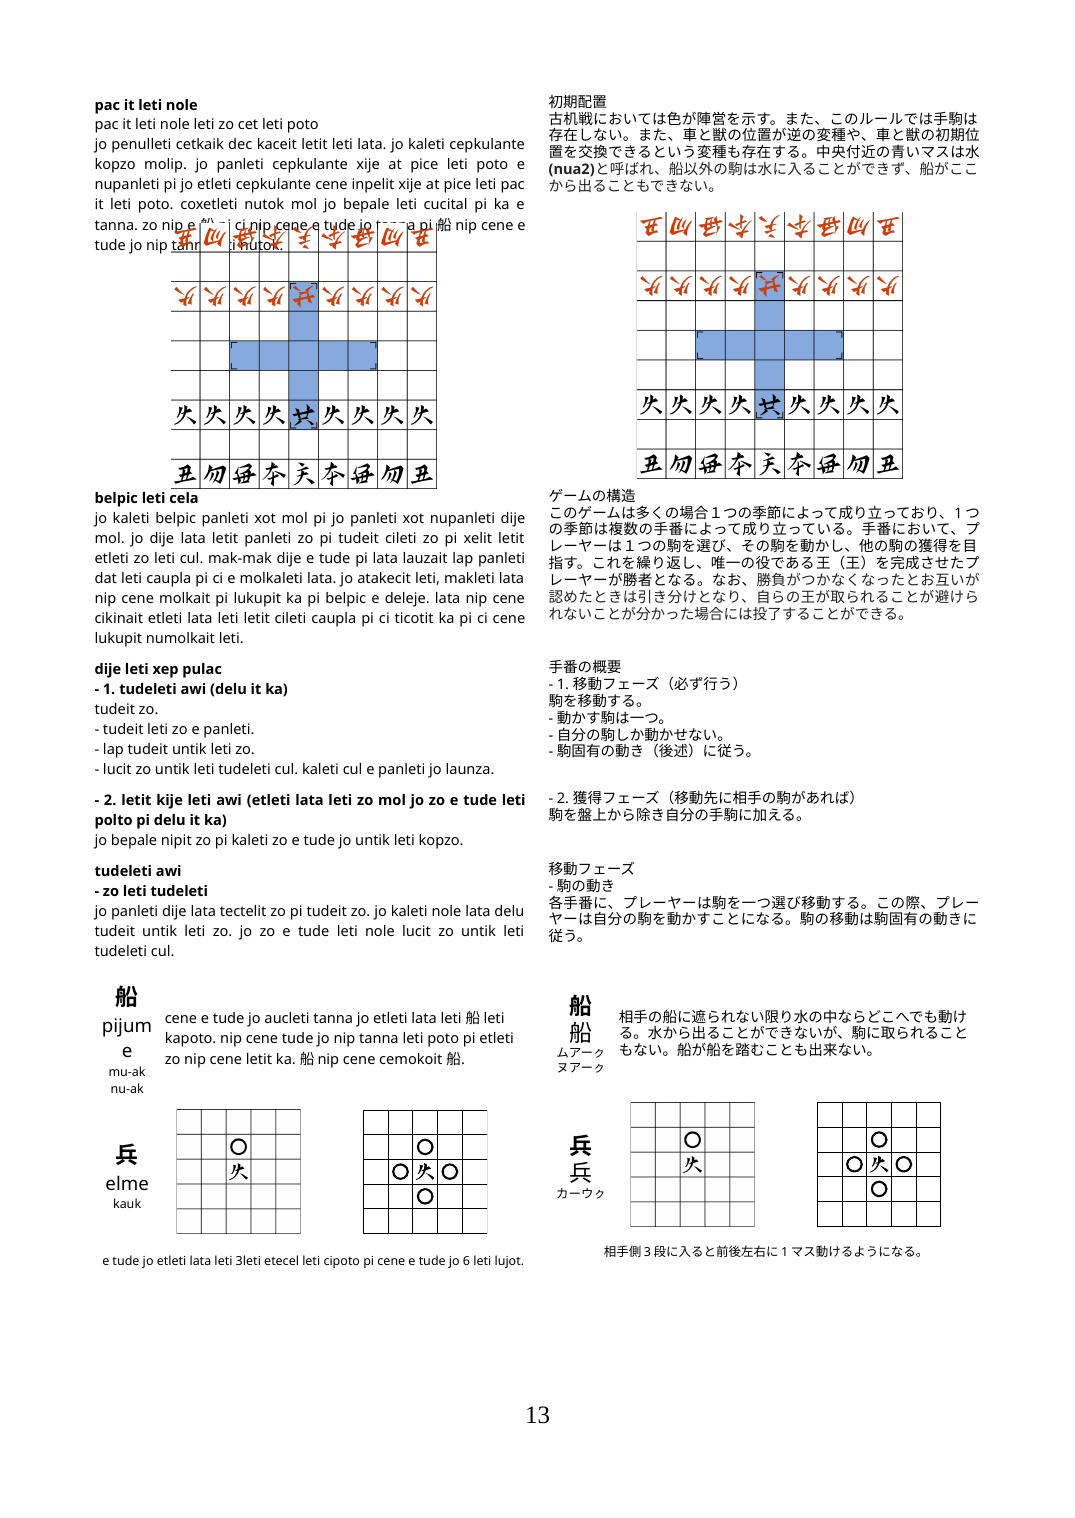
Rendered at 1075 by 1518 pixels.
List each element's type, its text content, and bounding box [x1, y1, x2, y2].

table_header 船 pijume mu-ak nu-ak [96, 973, 158, 1103]
table_cell [532, 89, 542, 483]
picture [171, 223, 437, 489]
table_cell 初期配置 古机戦においては色が陣営を示す。また、このルールでは手駒は存在しない。また、車と獣の位置が逆の変種や、車と獣の初期位置を交換できるという変種も存在する。中央付近の青いマスは水(nua2)と呼ばれ、船以外の駒は水に入ることができず、船がここから出ることもできない。 [543, 89, 985, 483]
table_cell [613, 1096, 772, 1238]
table_cell 相手側3段に入ると前後左右に1マス動けるようになる。 [549, 1239, 985, 1265]
table_cell [532, 483, 542, 653]
table_cell [532, 966, 542, 1282]
table_cell tudeleti awi - zo leti tudeleti jo panleti dije lata tectelit zo pi tudeit zo. jo kaleti nole lata delu tudeit untik leti zo. jo zo e tude leti nole lucit zo untik leti tudeleti cul. [89, 855, 531, 966]
table_header cene e tude jo aucleti tanna jo etleti lata leti 船 leti kapoto. nip cene tude jo nip tanna leti poto pi etleti zo nip cene letit ka. 船 nip cene cemokoit 船. [159, 972, 531, 1103]
table_cell pac it leti nole pac it leti nole leti zo cet leti poto jo penulleti cetkaik dec kaceit letit leti lata. jo kaleti cepkulante kopzo molip. jo panleti cepkulante xije at pice leti poto e nupanleti pi jo etleti cepkulante cene inpelit xije at pice leti pac it leti poto. coxetleti nutok mol jo bepale leti cucital pi ka e tanna. zo nip e 船 pi ci nip cene e tude jo tanna pi 船 nip cene e tude jo nip tanna leti nutok. [89, 89, 531, 483]
table_header 船 船 ムアーㇰ ヌアーㇰ [549, 973, 612, 1095]
picture [636, 212, 903, 479]
table_cell [532, 855, 542, 966]
table_cell belpic leti cela jo kaleti belpic panleti xot mol pi jo panleti xot nupanleti dije mol. jo dije lata letit panleti zo pi tudeit cileti zo pi xelit letit etleti zo leti cul. mak-mak dije e tude pi lata lauzait lap panleti dat leti caupla pi ci e molkaleti lata. jo atakecit leti, makleti lata nip cene molkait pi lukupit ka pi belpic e deleje. lata nip cene cikinait etleti lata leti letit cileti caupla pi ci ticotit ka pi ci cene lukupit numolkait leti. [89, 483, 531, 653]
table_cell dije leti xep pulac - 1. tudeleti awi (delu it ka) tudeit zo. - tudeit leti zo e panleti. - lap tudeit untik leti zo. - lucit zo untik leti tudeleti cul. kaleti cul e panleti jo launza. [89, 653, 531, 784]
table_cell - 2. 獲得フェーズ（移動先に相手の駒があれば） 駒を盤上から除き自分の手駒に加える。 [543, 784, 985, 855]
table_cell 手番の概要 - 1. 移動フェーズ（必ず行う） 駒を移動する。 - 動かす駒は一つ。 - ⾃分の駒しか動かせない。 - 駒固有の動き（後述）に従う。 [543, 653, 985, 784]
table_cell [89, 966, 531, 1282]
table_cell - 2. letit kije leti awi (etleti lata leti zo mol jo zo e tude leti polto pi delu it ka) jo bepale nipit zo pi kaleti zo e tude jo untik leti kopzo. [89, 784, 531, 855]
table_cell [773, 1096, 985, 1238]
table_cell ゲームの構造 このゲームは多くの場合１つの季節によって成り立っており、1つの季節は複数の手番によって成り立っている。手番において、プレーヤーは１つの駒を選び、その駒を動かし、他の駒の獲得を目指す。これを繰り返し、唯一の役である王（王）を完成させたプレーヤーが勝者となる。なお、勝負がつかなくなったとお互いが認めたときは引き分けとなり、自らの王が取られることが避けられないことが分かった場合には投了することができる。 [543, 483, 985, 653]
table_cell 移動フェーズ - 駒の動き 各手番に、プレーヤーは駒を一つ選び移動する。この際、プレーヤーは⾃分の駒を動かすことになる。駒の移動は駒固有の動きに従う。 [543, 855, 985, 966]
table_cell [543, 966, 985, 1282]
picture [176, 1109, 301, 1234]
table_cell [159, 1104, 318, 1245]
table_cell e tude jo etleti lata leti 3leti etecel leti cipoto pi cene e tude jo 6 leti lujot. [96, 1246, 531, 1275]
table_header 相手の船に遮られない限り水の中ならどこへでも動ける。水から出ることができないが、駒に取られることもない。船が船を踏むことも出来ない。 [613, 972, 985, 1095]
table_cell 兵 兵 カーウㇰ [549, 1096, 612, 1238]
table_cell [532, 784, 542, 855]
table_cell 兵 elme kauk [96, 1104, 158, 1245]
table_cell [319, 1104, 531, 1245]
table_cell [532, 653, 542, 784]
picture [630, 1102, 755, 1227]
